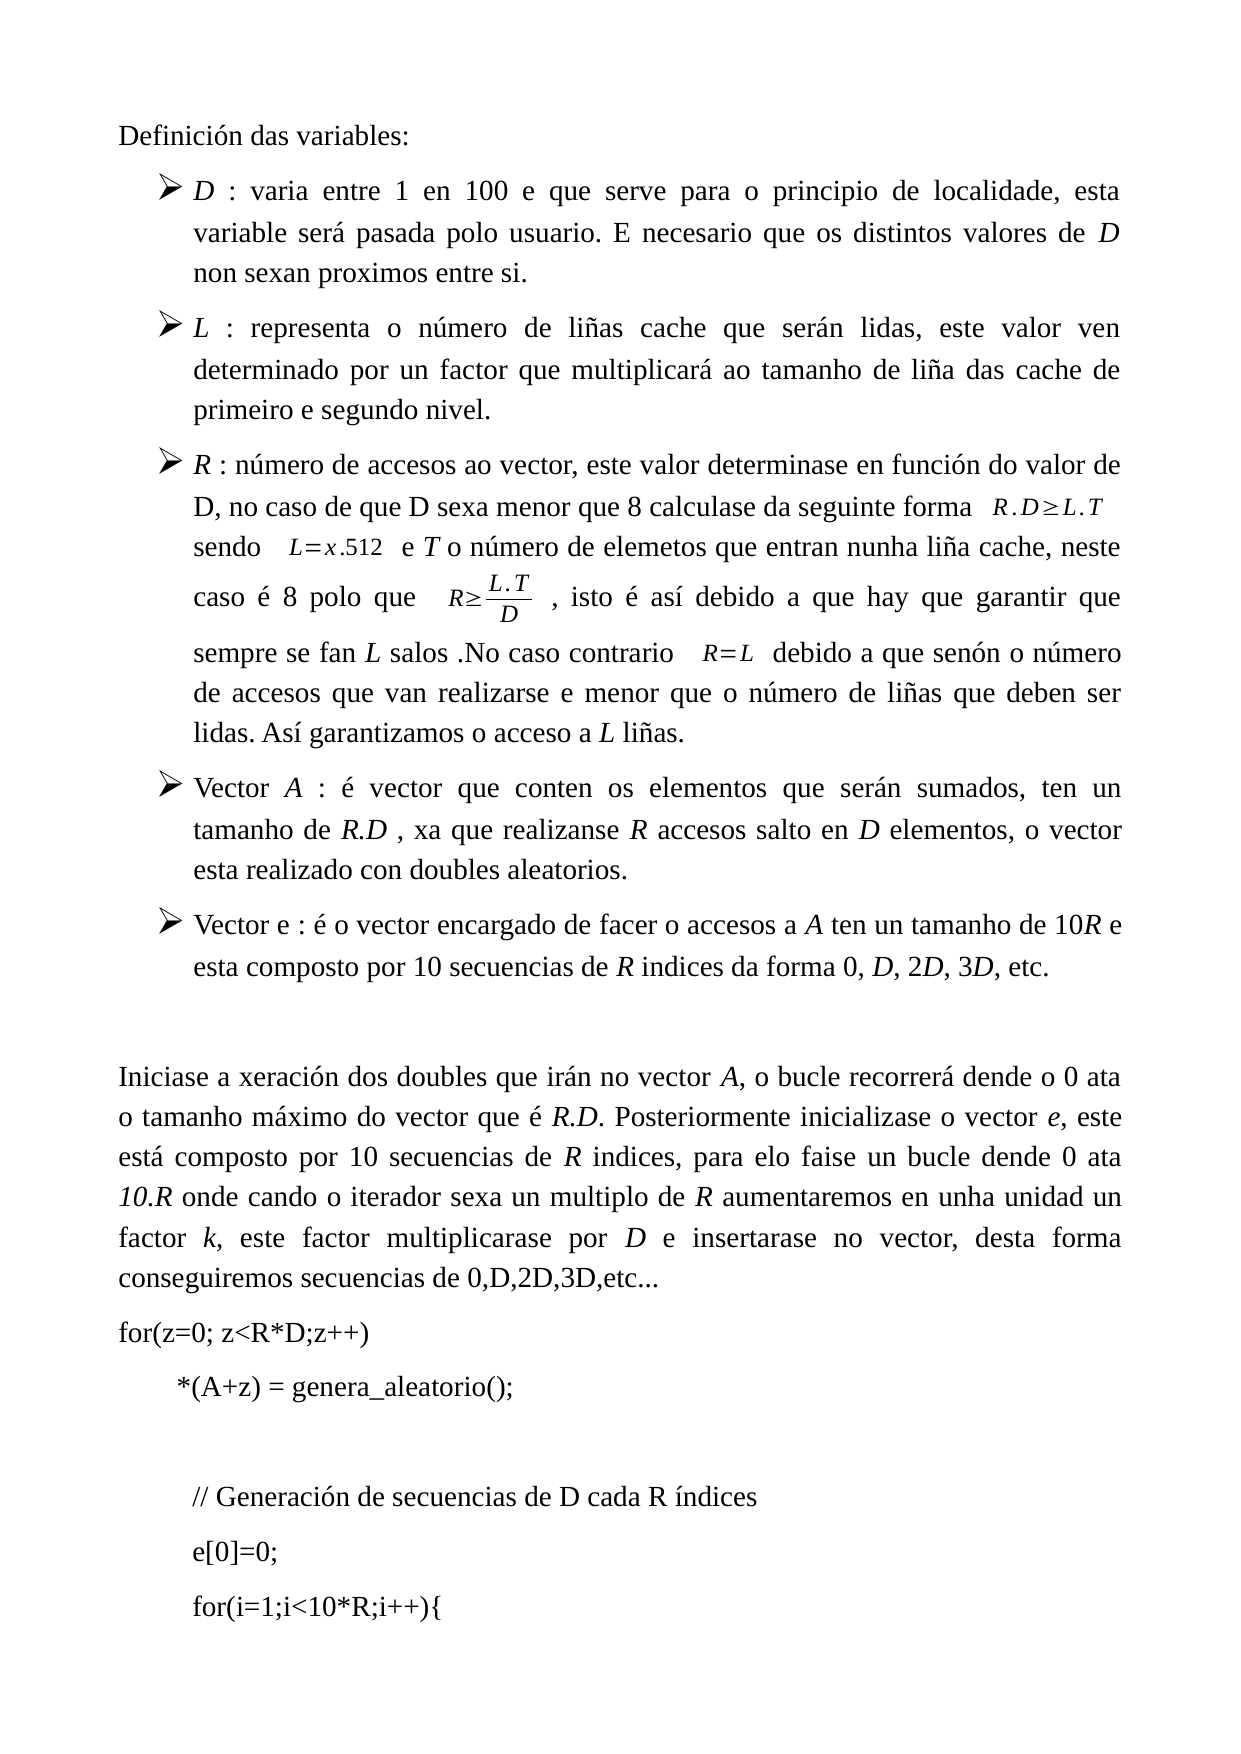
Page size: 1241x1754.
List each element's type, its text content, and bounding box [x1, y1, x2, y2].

list Vector A : é vector que conten os elementos que serán sumados, ten un tamanho de R.D , xa que realizanse R accesos salto en D elementos, o vector esta realizado con doubles aleatorios. [156, 770, 1122, 886]
text Iniciase a xeración dos doubles que irán no vector A, o bucle recorrerá dende o 0 ata o tamanho máximo do vector que é R.D. Posteriormente inicializase o vector e, este está composto por 10 secuencias de R indices, para elo faise un bucle dende 0 ata 10.R onde cando o iterador sexa un multiplo de R aumentaremos en unha unidad un factor k, este factor multiplicarase por D e insertarase no vector, desta forma conseguiremos secuencias de 0,D,2D,3D,etc... [118, 1059, 1122, 1293]
text // Generación de secuencias de D cada R índices [118, 1479, 1122, 1513]
list R : número de accesos ao vector, este valor determinase en función do valor de D, no caso de que D sexa menor que 8 calculase da seguinte formasendo e T o número de elemetos que entran nunha liña cache, neste caso é 8 polo que , isto é así debido a que hay que garantir que sempre se fan L salos .No caso contrario debido a que senón o número de accesos que van realizarse e menor que o número de liñas que deben ser lidas. Así garantizamos o acceso a L liñas. [156, 447, 1122, 749]
text e[0]=0; [118, 1534, 1122, 1567]
list L : representa o número de liñas cache que serán lidas, este valor ven determinado por un factor que multiplicará ao tamanho de liña das cache de primeiro e segundo nivel. [156, 310, 1122, 426]
text for(i=1;i<10*R;i++){ [118, 1589, 1122, 1622]
list Vector e : é o vector encargado de facer o accesos a A ten un tamanho de 10R e esta composto por 10 secuencias de R indices da forma 0, D, 2D, 3D, etc. [156, 907, 1122, 983]
list D : varia entre 1 en 100 e que serve para o principio de localidade, esta variable será pasada polo usuario. E necesario que os distintos valores de D non sexan proximos entre si. [156, 173, 1122, 289]
text for(z=0; z<R*D;z++) [118, 1315, 1122, 1348]
text *(A+z) = genera_aleatorio(); [118, 1369, 1122, 1403]
text Definición das variables: [118, 118, 1122, 152]
